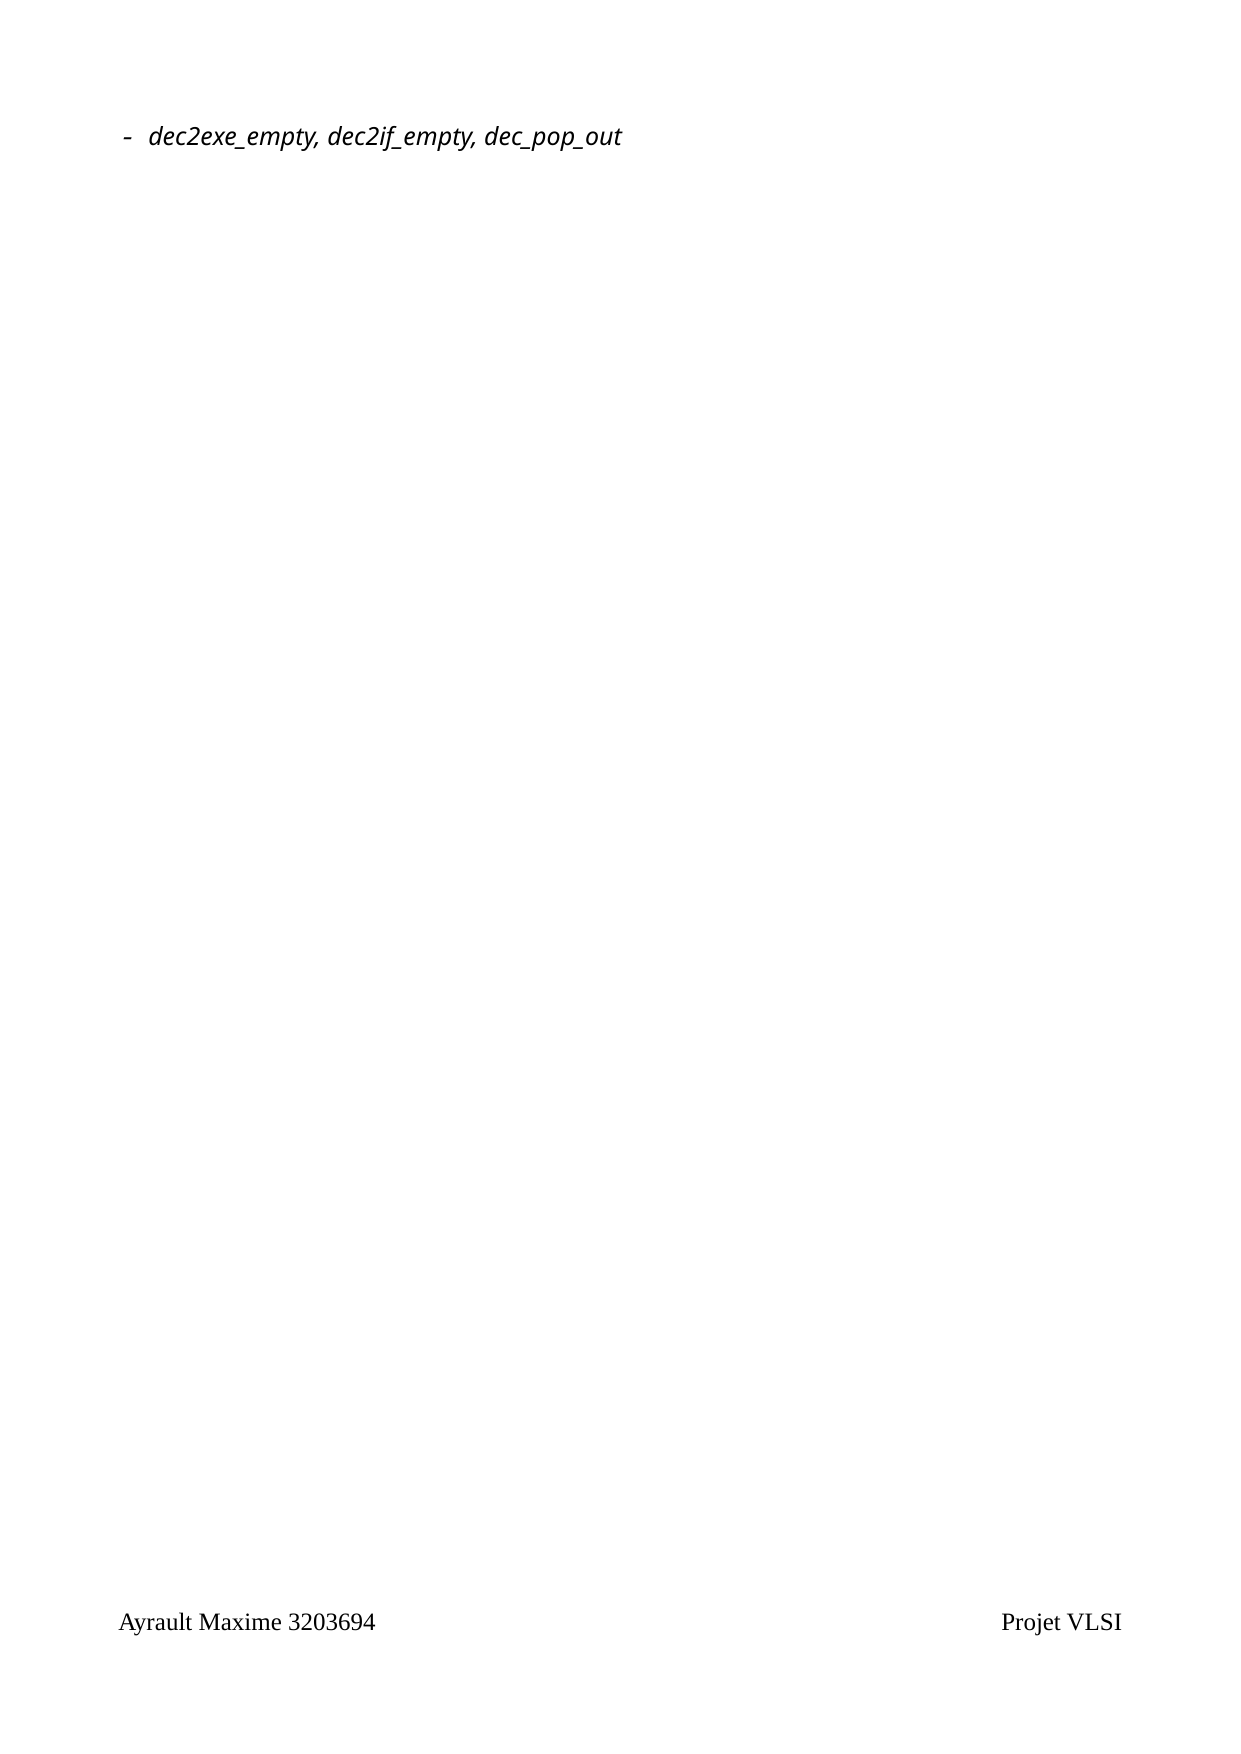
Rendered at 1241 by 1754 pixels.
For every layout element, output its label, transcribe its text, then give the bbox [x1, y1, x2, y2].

text - dec2exe_empty, dec2if_empty, dec_pop_out [118, 118, 1122, 152]
